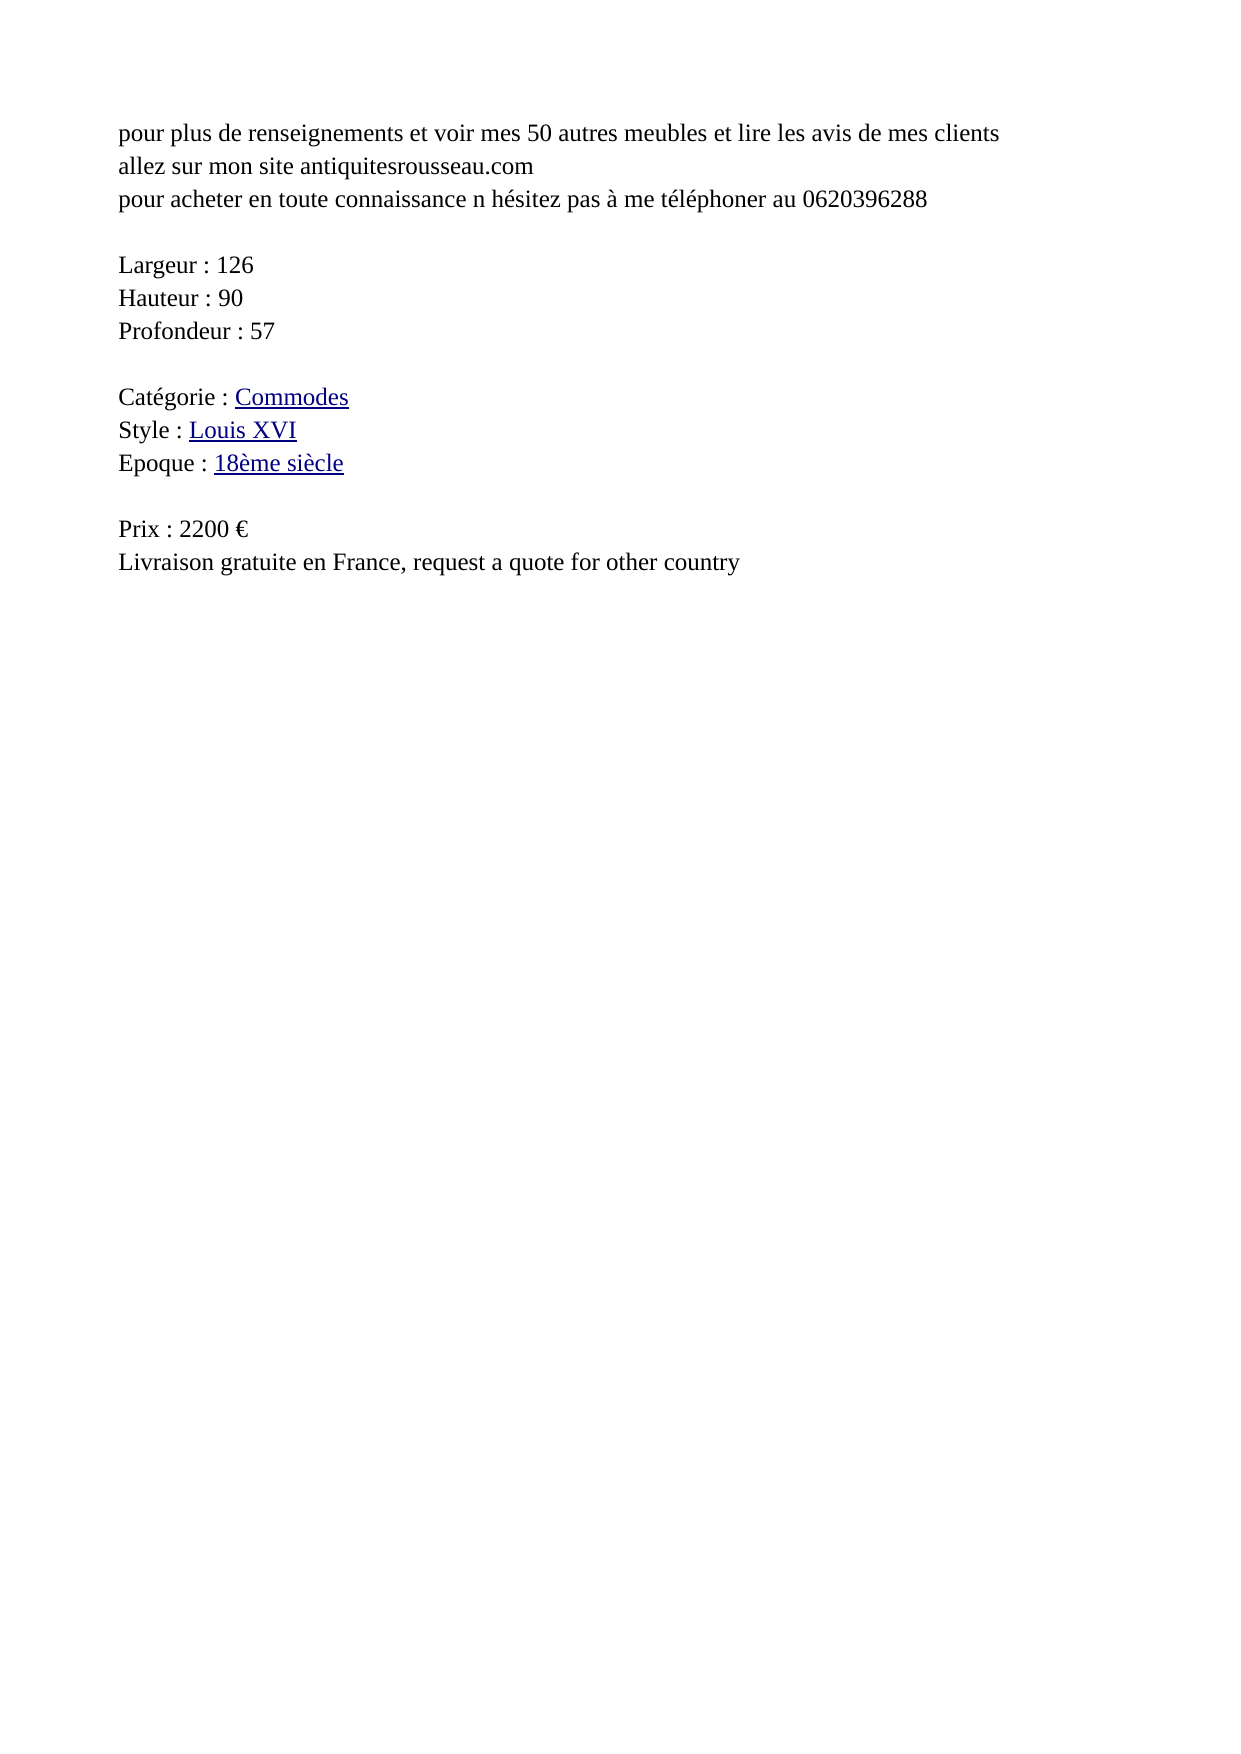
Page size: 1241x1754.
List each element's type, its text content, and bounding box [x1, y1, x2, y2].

text pour plus de renseignements et voir mes 50 autres meubles et lire les avis de mes clients allez sur mon site antiquitesrousseau.com pour acheter en toute connaissance n hésitez pas à me téléphoner au 0620396288 Largeur : 126 Hauteur : 90 Profondeur : 57 Catégorie : Commodes Style : Louis XVI Epoque : 18ème siècle Prix : 2200 € Livraison gratuite en France, request a quote for other country [118, 118, 1122, 576]
